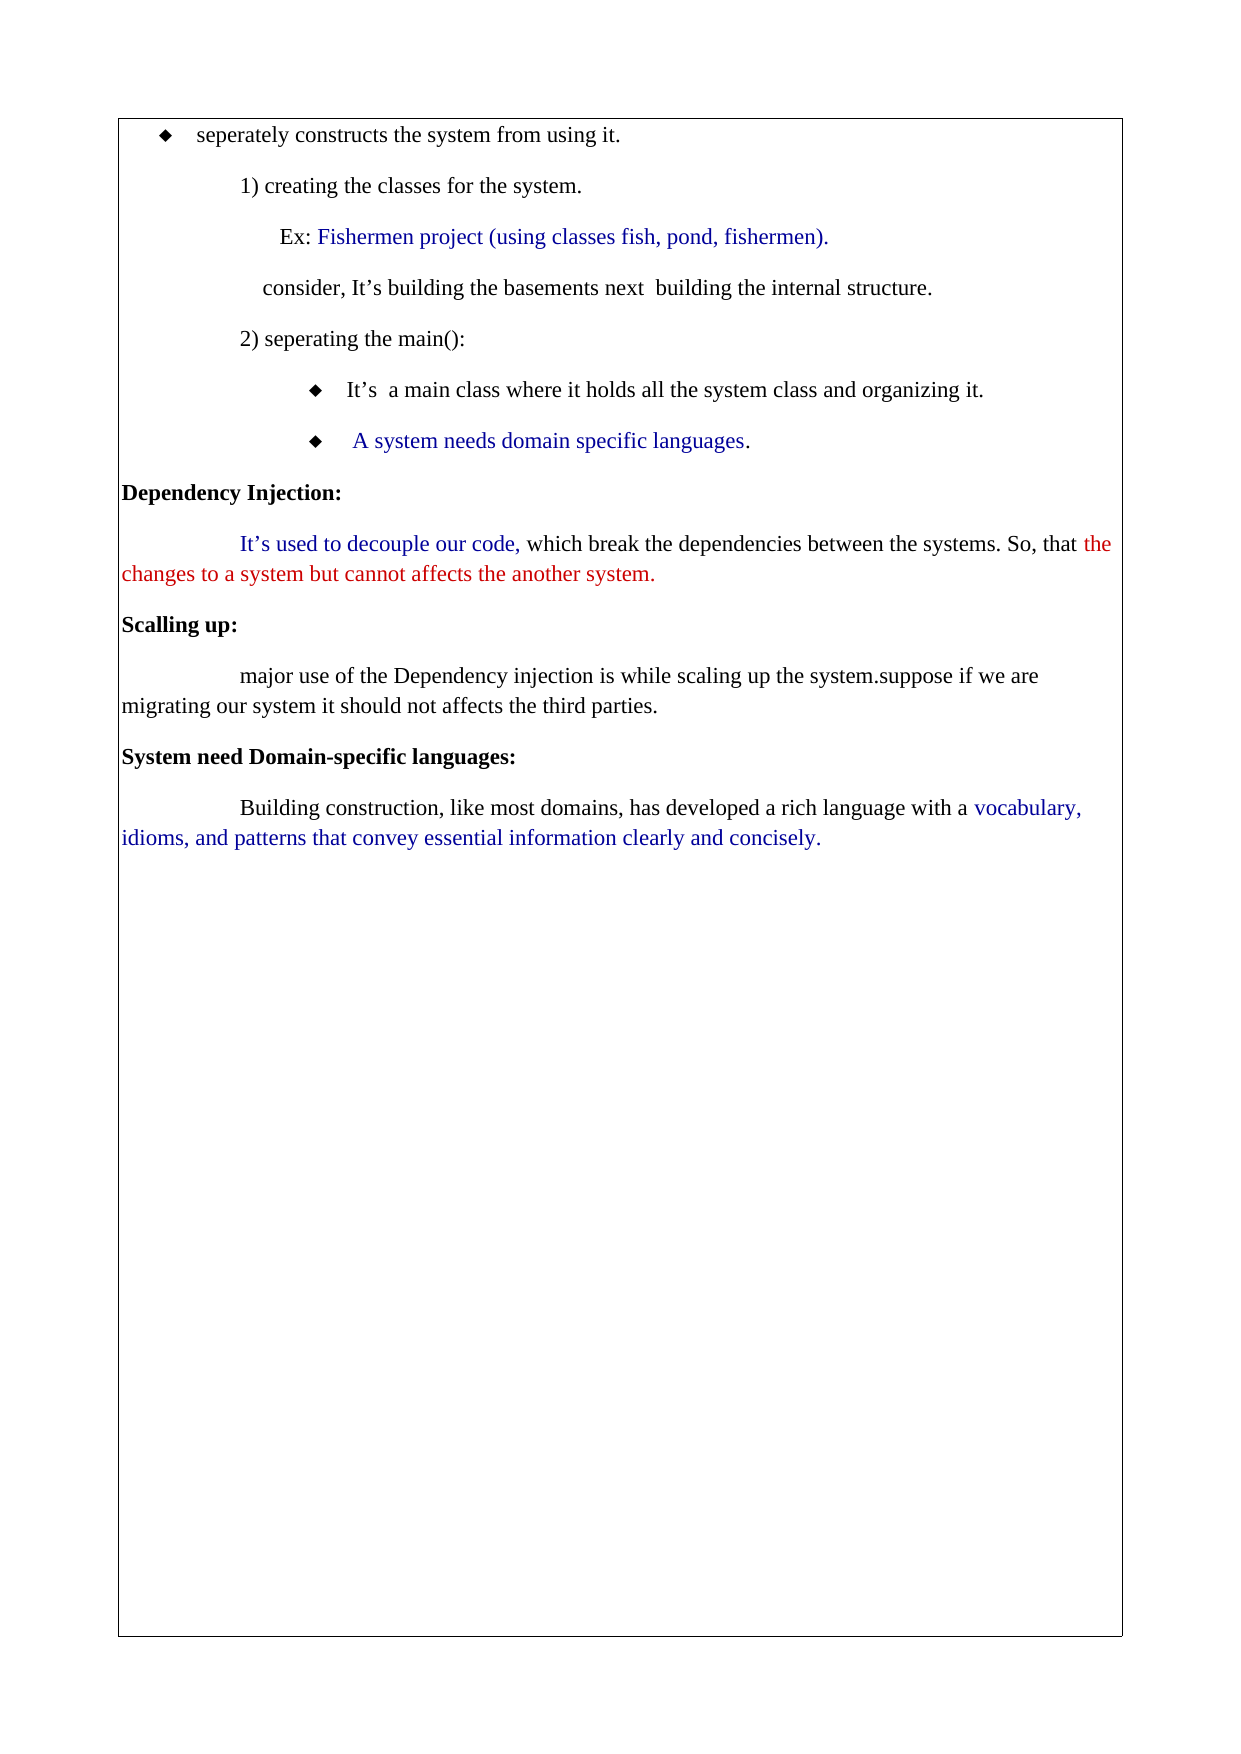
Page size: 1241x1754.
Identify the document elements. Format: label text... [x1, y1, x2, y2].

text 1) creating the classes for the system. [121, 172, 1119, 199]
text It’s used to decouple our code, which break the dependencies between the systems. So, that the changes to a system but cannot affects the another system. [121, 530, 1119, 586]
text 2) seperating the main(): [121, 326, 1119, 352]
text consider, It’s building the basements next building the internal structure. [121, 274, 1119, 301]
text Scalling up: [121, 611, 1119, 637]
text Dependency Injection: [121, 479, 1119, 505]
text System need Domain-specific languages: [121, 743, 1119, 769]
list It’s a main class where it holds all the system class and organizing it. [309, 377, 1119, 403]
list seperately constructs the system from using it. [159, 121, 1119, 148]
text Ex: Fishermen project (using classes fish, pond, fishermen). [121, 223, 1119, 250]
list A system needs domain specific languages. [309, 428, 1119, 454]
text Building construction, like most domains, has developed a rich language with a vocabulary, idioms, and patterns that convey essential information clearly and concisely. [121, 794, 1119, 851]
text major use of the Dependency injection is while scaling up the system.suppose if we are migrating our system it should not affects the third parties. [121, 662, 1119, 718]
